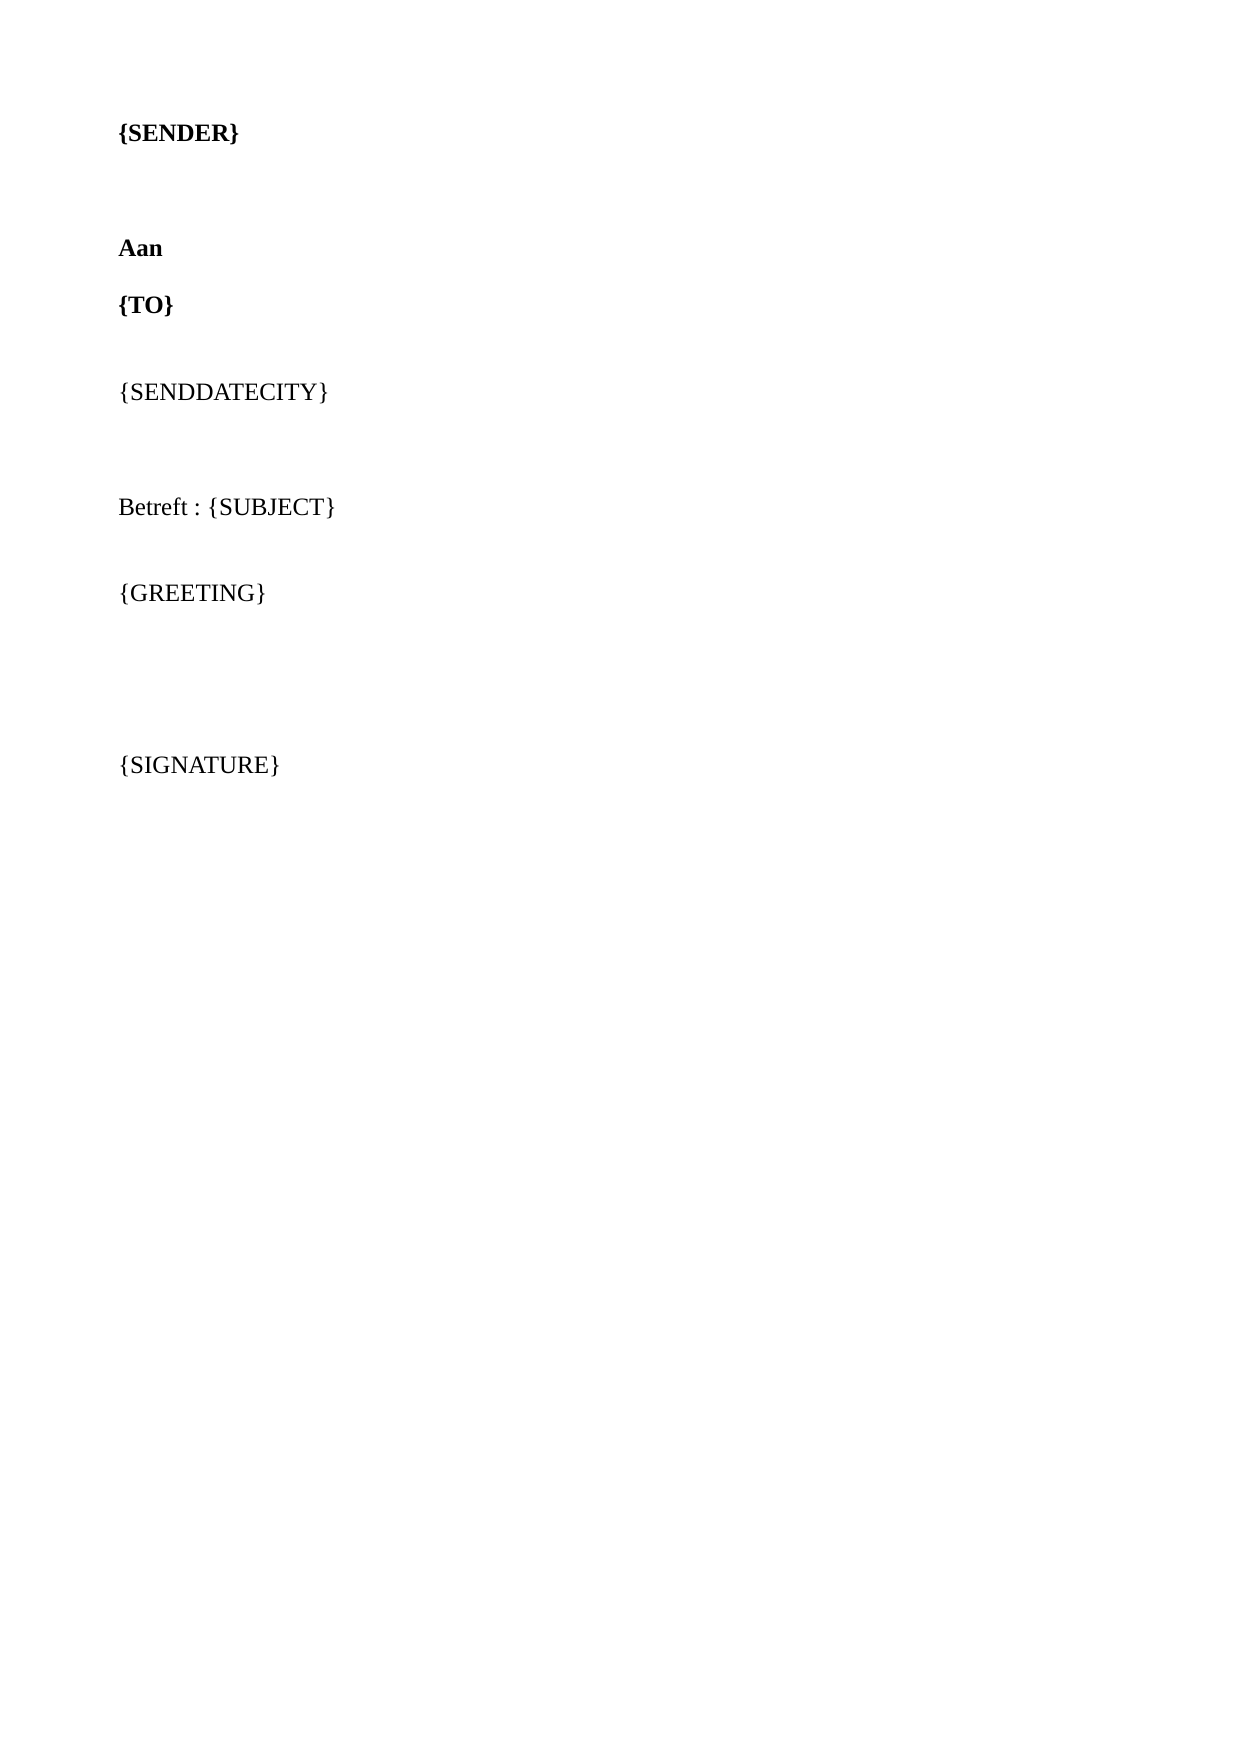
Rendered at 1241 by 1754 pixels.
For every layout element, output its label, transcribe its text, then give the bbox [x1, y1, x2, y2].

text {SENDER} [118, 118, 1122, 147]
text {GREETING} [118, 578, 1122, 607]
text Aan [118, 233, 1122, 262]
text {SENDDATECITY} [118, 377, 1122, 406]
text Betreft : {SUBJECT} [118, 492, 1122, 521]
text {TO} [118, 291, 1122, 319]
text {SIGNATURE} [118, 751, 1122, 779]
